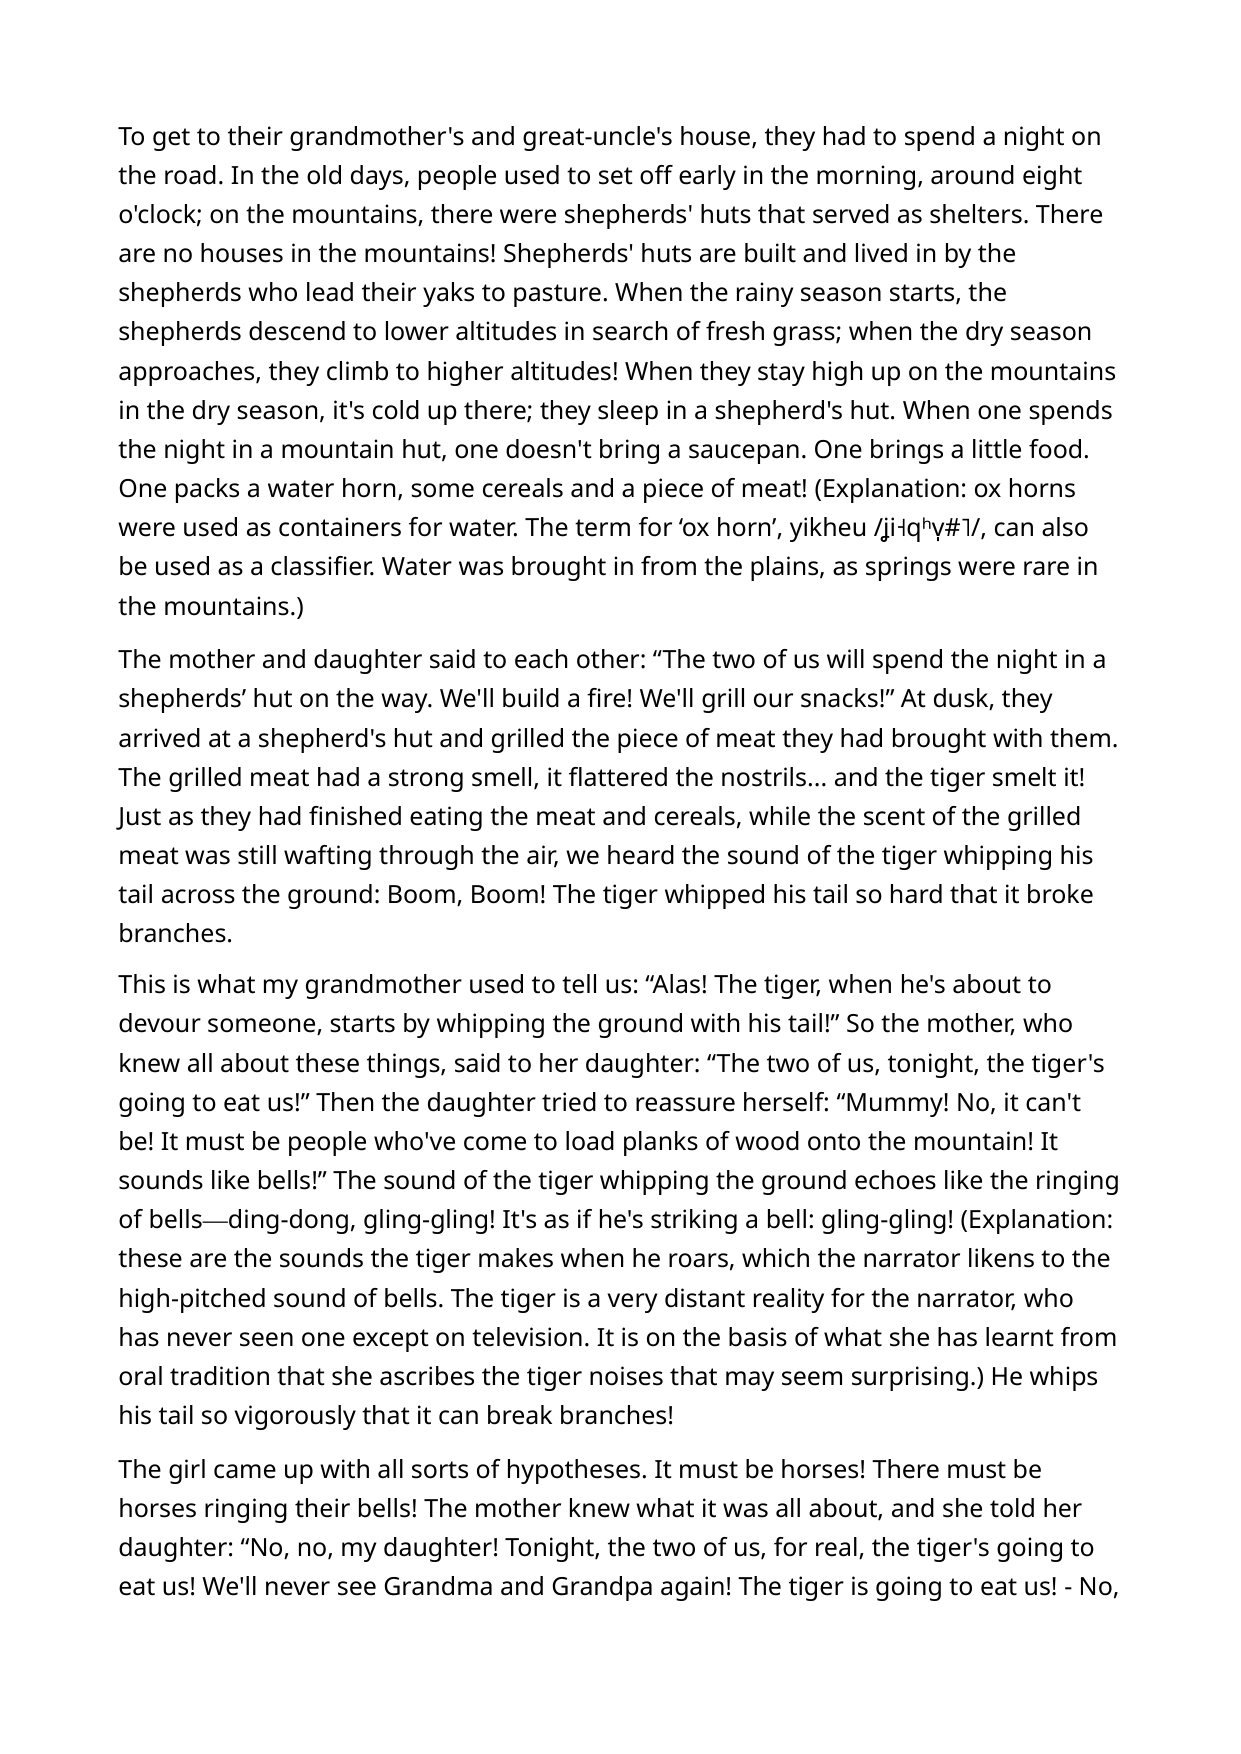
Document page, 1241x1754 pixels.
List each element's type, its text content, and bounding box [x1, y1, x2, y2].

text The girl came up with all sorts of hypotheses. It must be horses! There must be horses ringing their bells! The mother knew what it was all about, and she told her daughter: “No, no, my daughter! Tonight, the two of us, for real, the tiger's going to eat us! We'll never see Grandma and Grandpa again! The tiger is going to eat us! - No, [118, 1452, 1122, 1603]
text To get to their grandmother's and great-uncle's house, they had to spend a night on the road. In the old days, people used to set off early in the morning, around eight o'clock; on the mountains, there were shepherds' huts that served as shelters. There are no houses in the mountains! Shepherds' huts are built and lived in by the shepherds who lead their yaks to pasture. When the rainy season starts, the shepherds descend to lower altitudes in search of fresh grass; when the dry season approaches, they climb to higher altitudes! When they stay high up on the mountains in the dry season, it's cold up there; they sleep in a shepherd's hut. When one spends the night in a mountain hut, one doesn't bring a saucepan. One brings a little food. One packs a water horn, some cereals and a piece of meat! (Explanation: ox horns were used as containers for water. The term for ‘ox horn’, yikheu /ʝi˧qʰv̩#˥/, can also be used as a classifier. Water was brought in from the plains, as springs were rare in the mountains.) [118, 118, 1122, 622]
text The mother and daughter said to each other: “The two of us will spend the night in a shepherds’ hut on the way. We'll build a fire! We'll grill our snacks!” At dusk, they arrived at a shepherd's hut and grilled the piece of meat they had brought with them. The grilled meat had a strong smell, it flattered the nostrils... and the tiger smelt it! Just as they had finished eating the meat and cereals, while the scent of the grilled meat was still wafting through the air, we heard the sound of the tiger whipping his tail across the ground: Boom, Boom! The tiger whipped his tail so hard that it broke branches. [118, 642, 1122, 950]
text This is what my grandmother used to tell us: “Alas! The tiger, when he's about to devour someone, starts by whipping the ground with his tail!” So the mother, who knew all about these things, said to her daughter: “The two of us, tonight, the tiger's going to eat us!” Then the daughter tried to reassure herself: “Mummy! No, it can't be! It must be people who've come to load planks of wood onto the mountain! It sounds like bells!” The sound of the tiger whipping the ground echoes like the ringing of bells—ding-dong, gling-gling! It's as if he's striking a bell: gling-gling! (Explanation: these are the sounds the tiger makes when he roars, which the narrator likens to the high-pitched sound of bells. The tiger is a very distant reality for the narrator, who has never seen one except on television. It is on the basis of what she has learnt from oral tradition that she ascribes the tiger noises that may seem surprising.) He whips his tail so vigorously that it can break branches! [118, 967, 1122, 1432]
